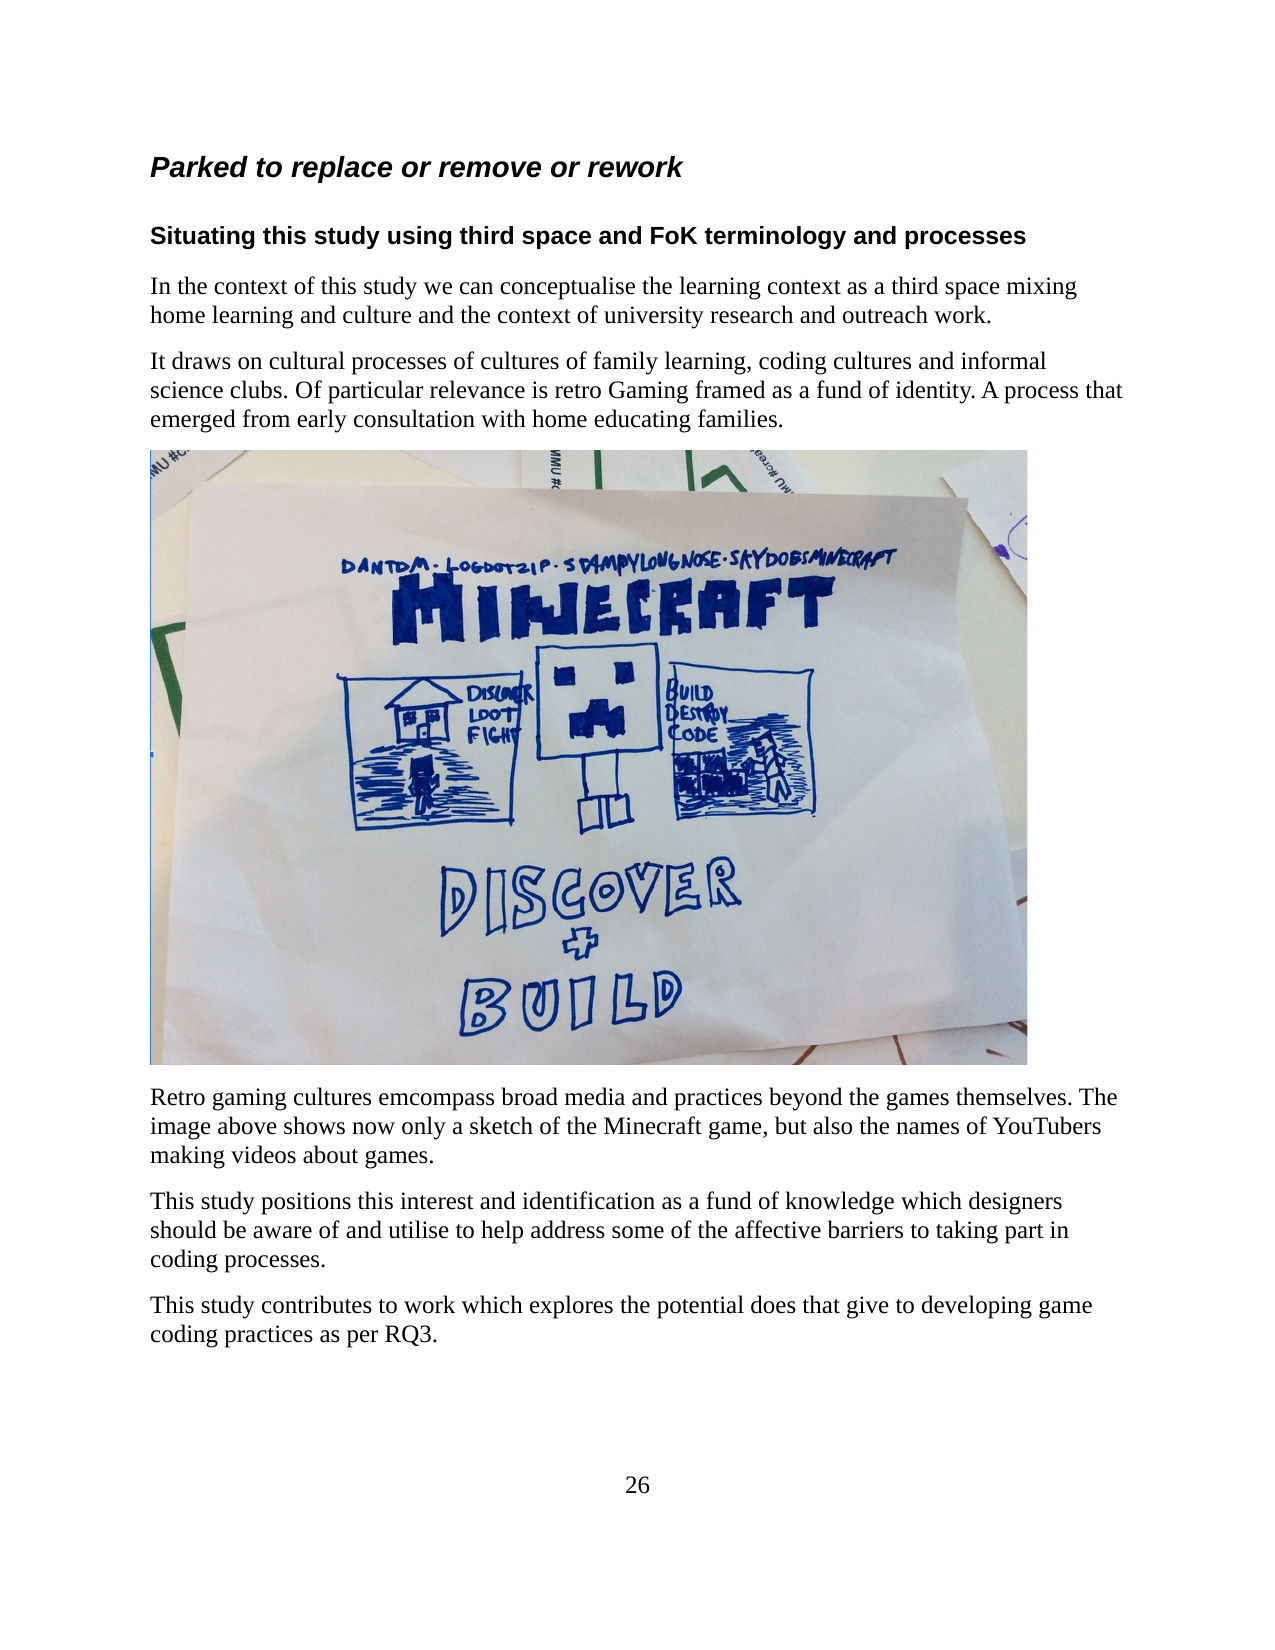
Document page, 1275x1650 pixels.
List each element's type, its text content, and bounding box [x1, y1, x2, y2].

picture [150, 450, 1028, 1065]
text This study contributes to work which explores the potential does that give to developing game coding practices as per RQ3. [150, 1291, 1125, 1348]
subtitle Situating this study using third space and FoK terminology and processes [150, 221, 1125, 249]
text Retro gaming cultures emcompass broad media and practices beyond the games themselves. The image above shows now only a sketch of the Minecraft game, but also the names of YouTubers making videos about games. [150, 1082, 1125, 1168]
text In the context of this study we can conceptualise the learning context as a third space mixing home learning and culture and the context of university research and outreach work. [150, 271, 1125, 328]
text It draws on cultural processes of cultures of family learning, coding cultures and informal science clubs. Of particular relevance is retro Gaming framed as a fund of identity. A process that emerged from early consultation with home educating families. [150, 346, 1125, 433]
text This study positions this interest and identification as a fund of knowledge which designers should be aware of and utilise to help address some of the affective barriers to taking part in coding processes. [150, 1186, 1125, 1273]
subtitle Parked to replace or remove or rework [150, 150, 1125, 183]
